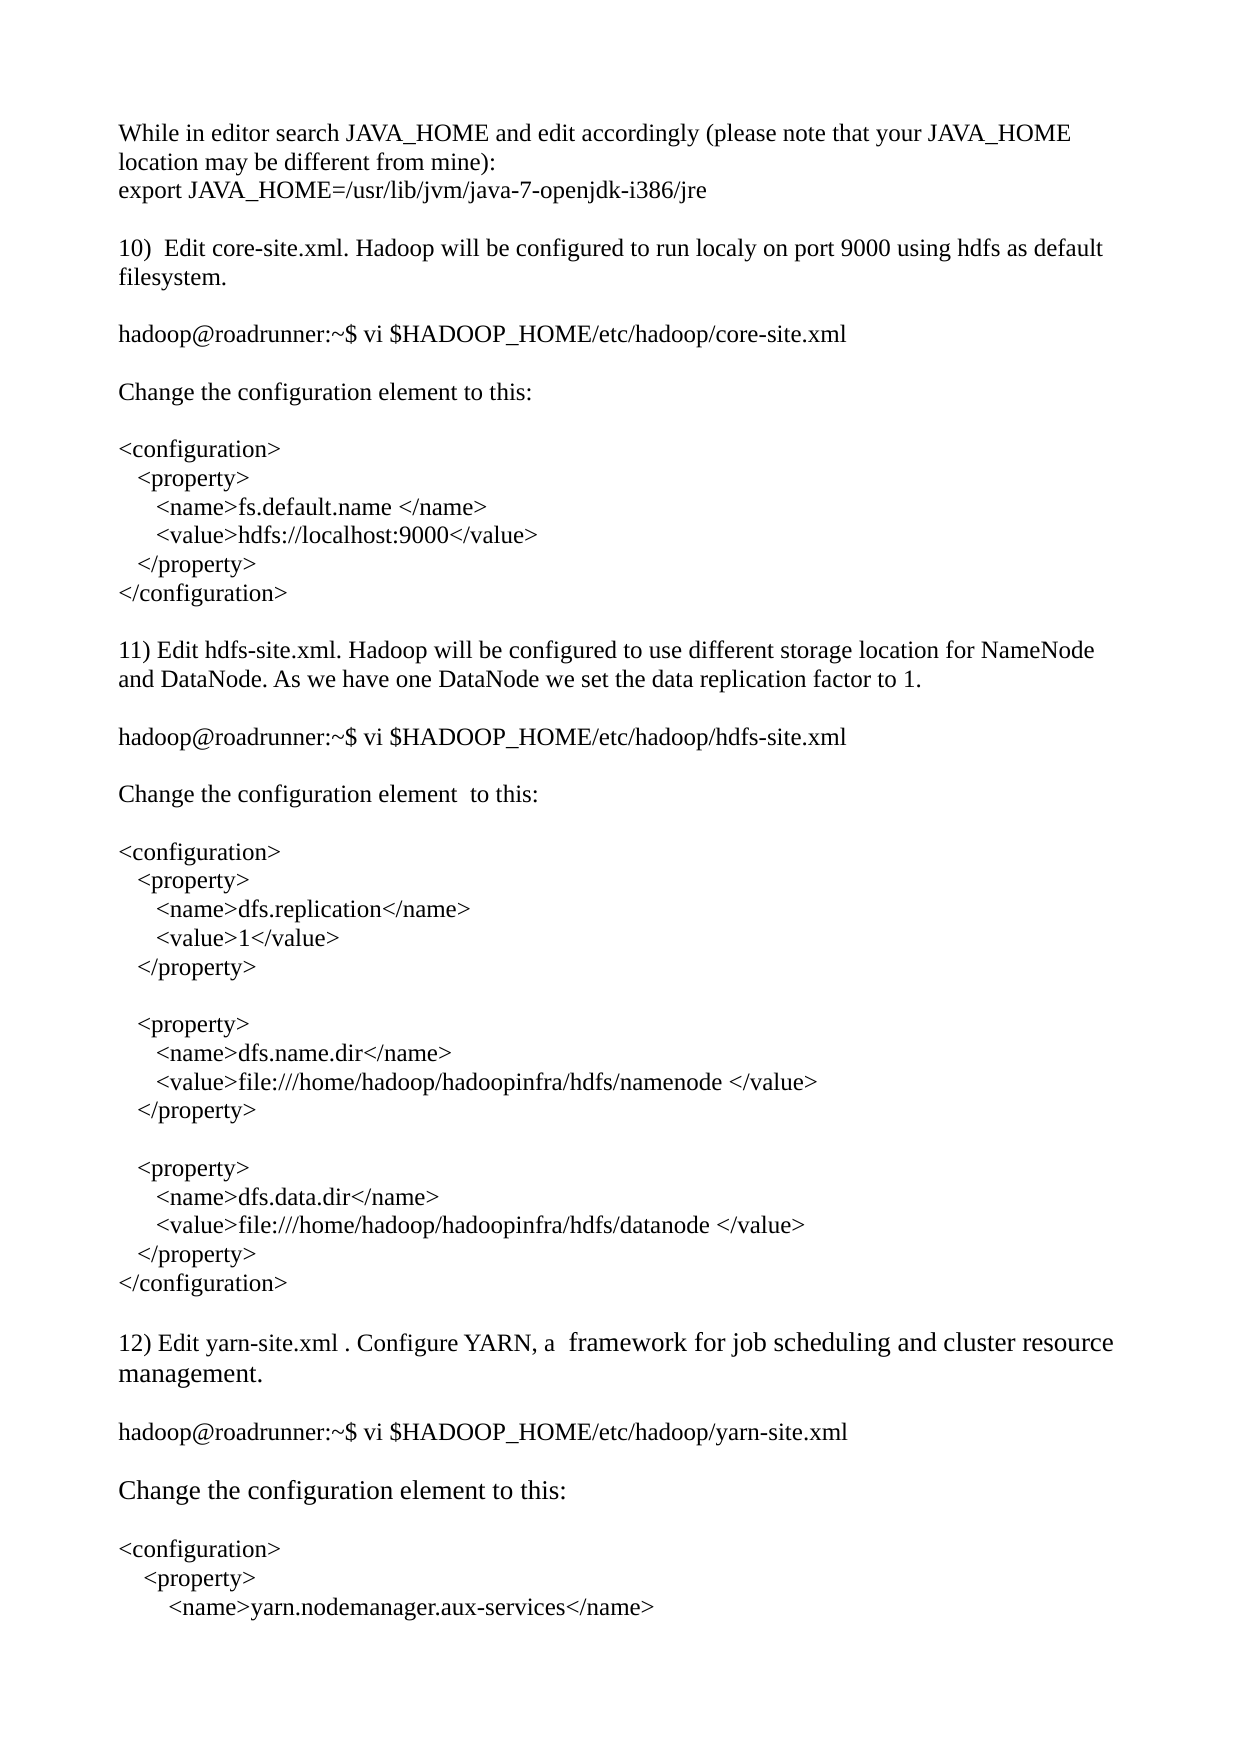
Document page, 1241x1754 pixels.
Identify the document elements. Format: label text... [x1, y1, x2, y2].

text <value>file:///home/hadoop/hadoopinfra/hdfs/datanode </value> [118, 1211, 1122, 1239]
text 11) Edit hdfs-site.xml. Hadoop will be configured to use different storage location for NameNode and DataNode. As we have one DataNode we set the data replication factor to 1. [118, 636, 1122, 693]
text <name>dfs.replication</name> [118, 894, 1122, 923]
text <property> [118, 866, 1122, 894]
text Change the configuration element to this: [118, 377, 1122, 406]
text </property> [118, 1096, 1122, 1124]
text <configuration> [118, 1534, 1122, 1563]
text </configuration> [118, 1268, 1122, 1297]
text <configuration> [118, 434, 1122, 463]
text </configuration> [118, 578, 1122, 607]
text 12) Edit yarn-site.xml . Configure YARN, a framework for job scheduling and cluster resource management. [118, 1326, 1122, 1388]
text </property> [118, 1239, 1122, 1268]
text <property> [118, 1563, 1122, 1592]
text <property> [118, 1153, 1122, 1182]
text export JAVA_HOME=/usr/lib/jvm/java-7-openjdk-i386/jre [118, 176, 1122, 204]
text <name>fs.default.name </name> [118, 492, 1122, 521]
text </property> [118, 952, 1122, 981]
text hadoop@roadrunner:~$ vi $HADOOP_HOME/etc/hadoop/yarn-site.xml [118, 1417, 1122, 1445]
text <name>dfs.name.dir</name> [118, 1038, 1122, 1067]
text <configuration> [118, 837, 1122, 866]
text </property> [118, 549, 1122, 578]
text hadoop@roadrunner:~$ vi $HADOOP_HOME/etc/hadoop/hdfs-site.xml [118, 722, 1122, 751]
text Change the configuration element to this: [118, 1474, 1122, 1505]
text 10) Edit core-site.xml. Hadoop will be configured to run localy on port 9000 using hdfs as default filesystem. [118, 233, 1122, 291]
text <property> [118, 463, 1122, 492]
text <value>hdfs://localhost:9000</value> [118, 521, 1122, 549]
text hadoop@roadrunner:~$ vi $HADOOP_HOME/etc/hadoop/core-site.xml [118, 319, 1122, 348]
text While in editor search JAVA_HOME and edit accordingly (please note that your JAVA_HOME location may be different from mine): [118, 118, 1122, 176]
text Change the configuration element to this: [118, 779, 1122, 808]
text <value>file:///home/hadoop/hadoopinfra/hdfs/namenode </value> [118, 1067, 1122, 1096]
text <value>1</value> [118, 923, 1122, 952]
text <name>yarn.nodemanager.aux-services</name> [118, 1592, 1122, 1620]
text <property> [118, 1009, 1122, 1038]
text <name>dfs.data.dir</name> [118, 1182, 1122, 1211]
